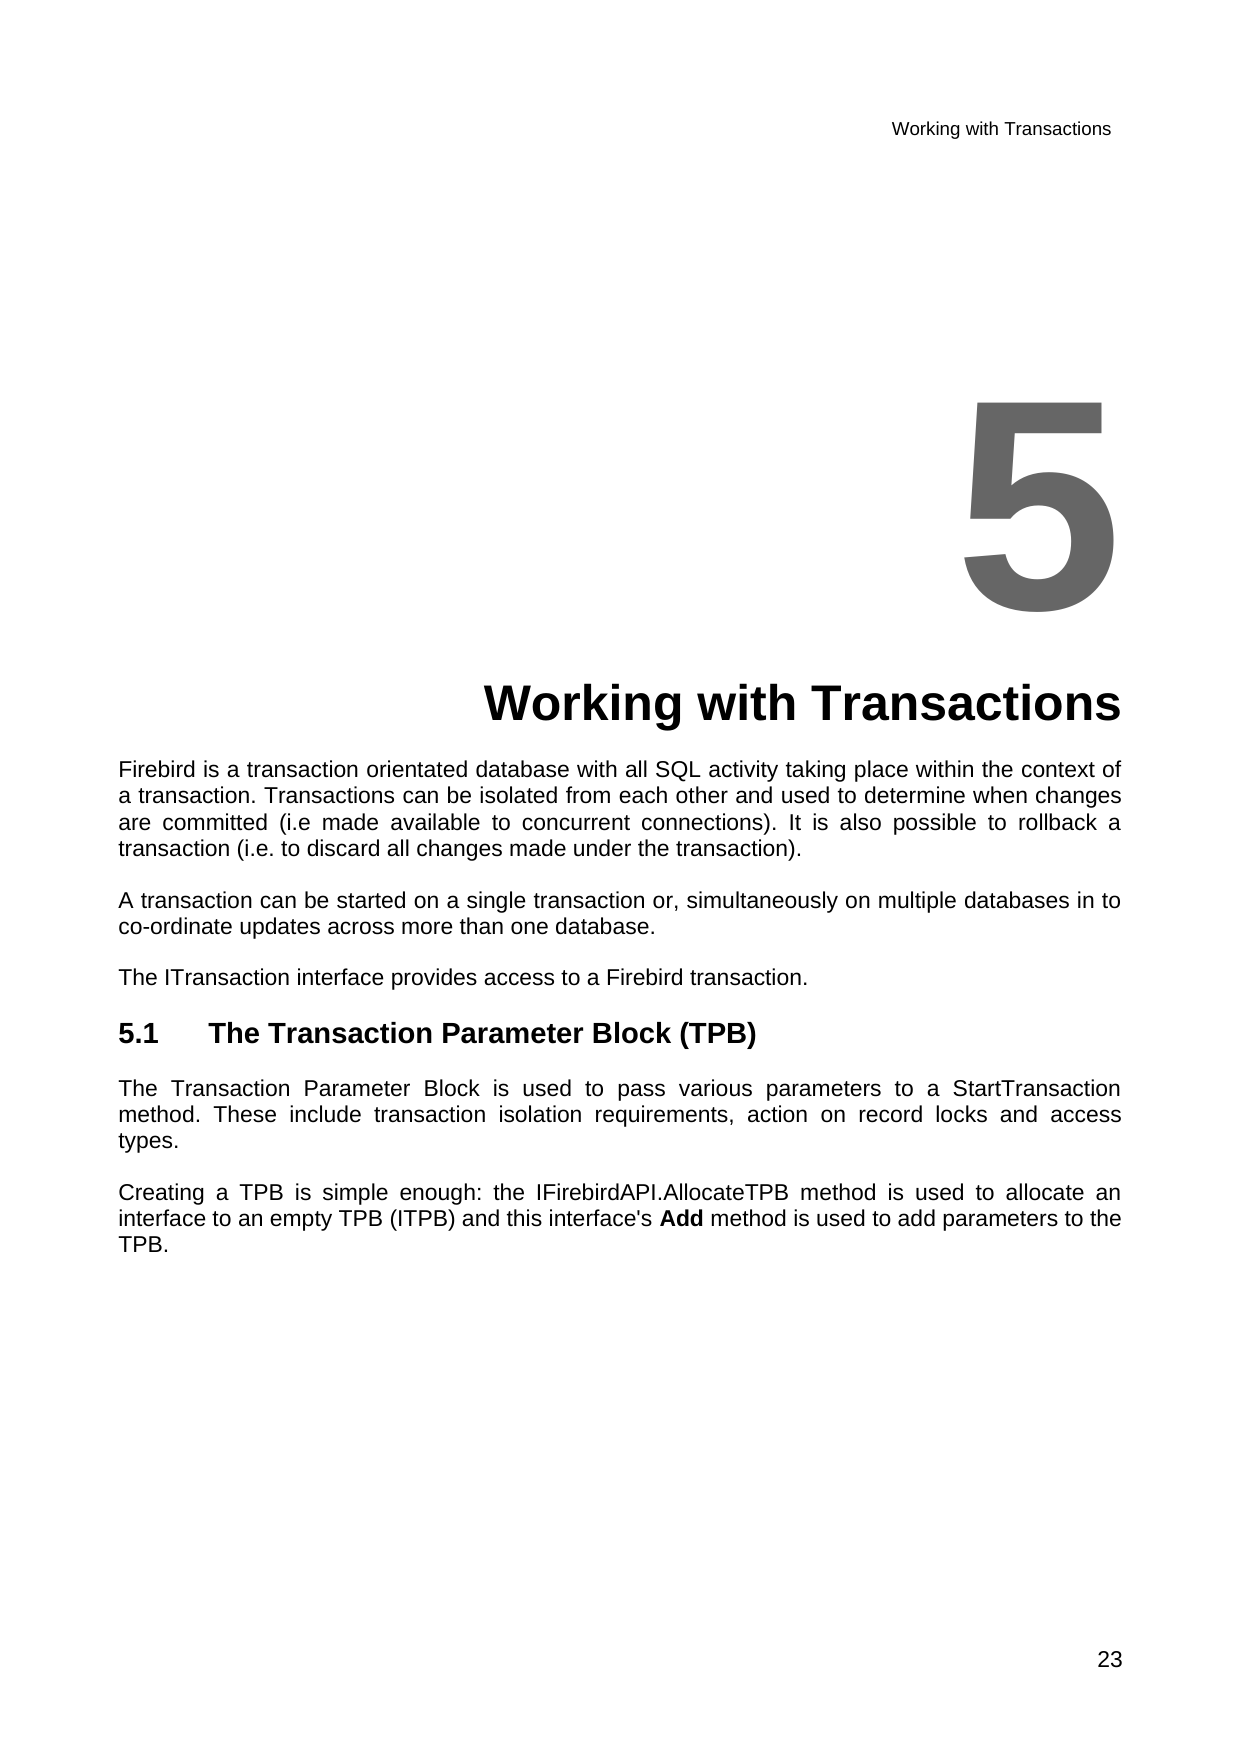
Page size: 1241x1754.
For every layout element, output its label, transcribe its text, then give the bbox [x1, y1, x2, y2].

subtitle The Transaction Parameter Block (TPB) [118, 1016, 1122, 1049]
text The Transaction Parameter Block is used to pass various parameters to a StartTransaction method. These include transaction isolation requirements, action on record locks and access types. [118, 1075, 1122, 1154]
subtitle Working with Transactions [81, 328, 1122, 731]
text The ITransaction interface provides access to a Firebird transaction. [118, 964, 1122, 991]
text Creating a TPB is simple enough: the IFirebirdAPI.AllocateTPB method is used to allocate an interface to an empty TPB (ITPB) and this interface's Add method is used to add parameters to the TPB. [118, 1179, 1122, 1258]
text Firebird is a transaction orientated database with all SQL activity taking place within the context of a transaction. Transactions can be isolated from each other and used to determine when changes are committed (i.e made available to concurrent connections). It is also possible to rollback a transaction (i.e. to discard all changes made under the transaction). [118, 756, 1122, 862]
text A transaction can be started on a single transaction or, simultaneously on multiple databases in to co-ordinate updates across more than one database. [118, 887, 1122, 939]
